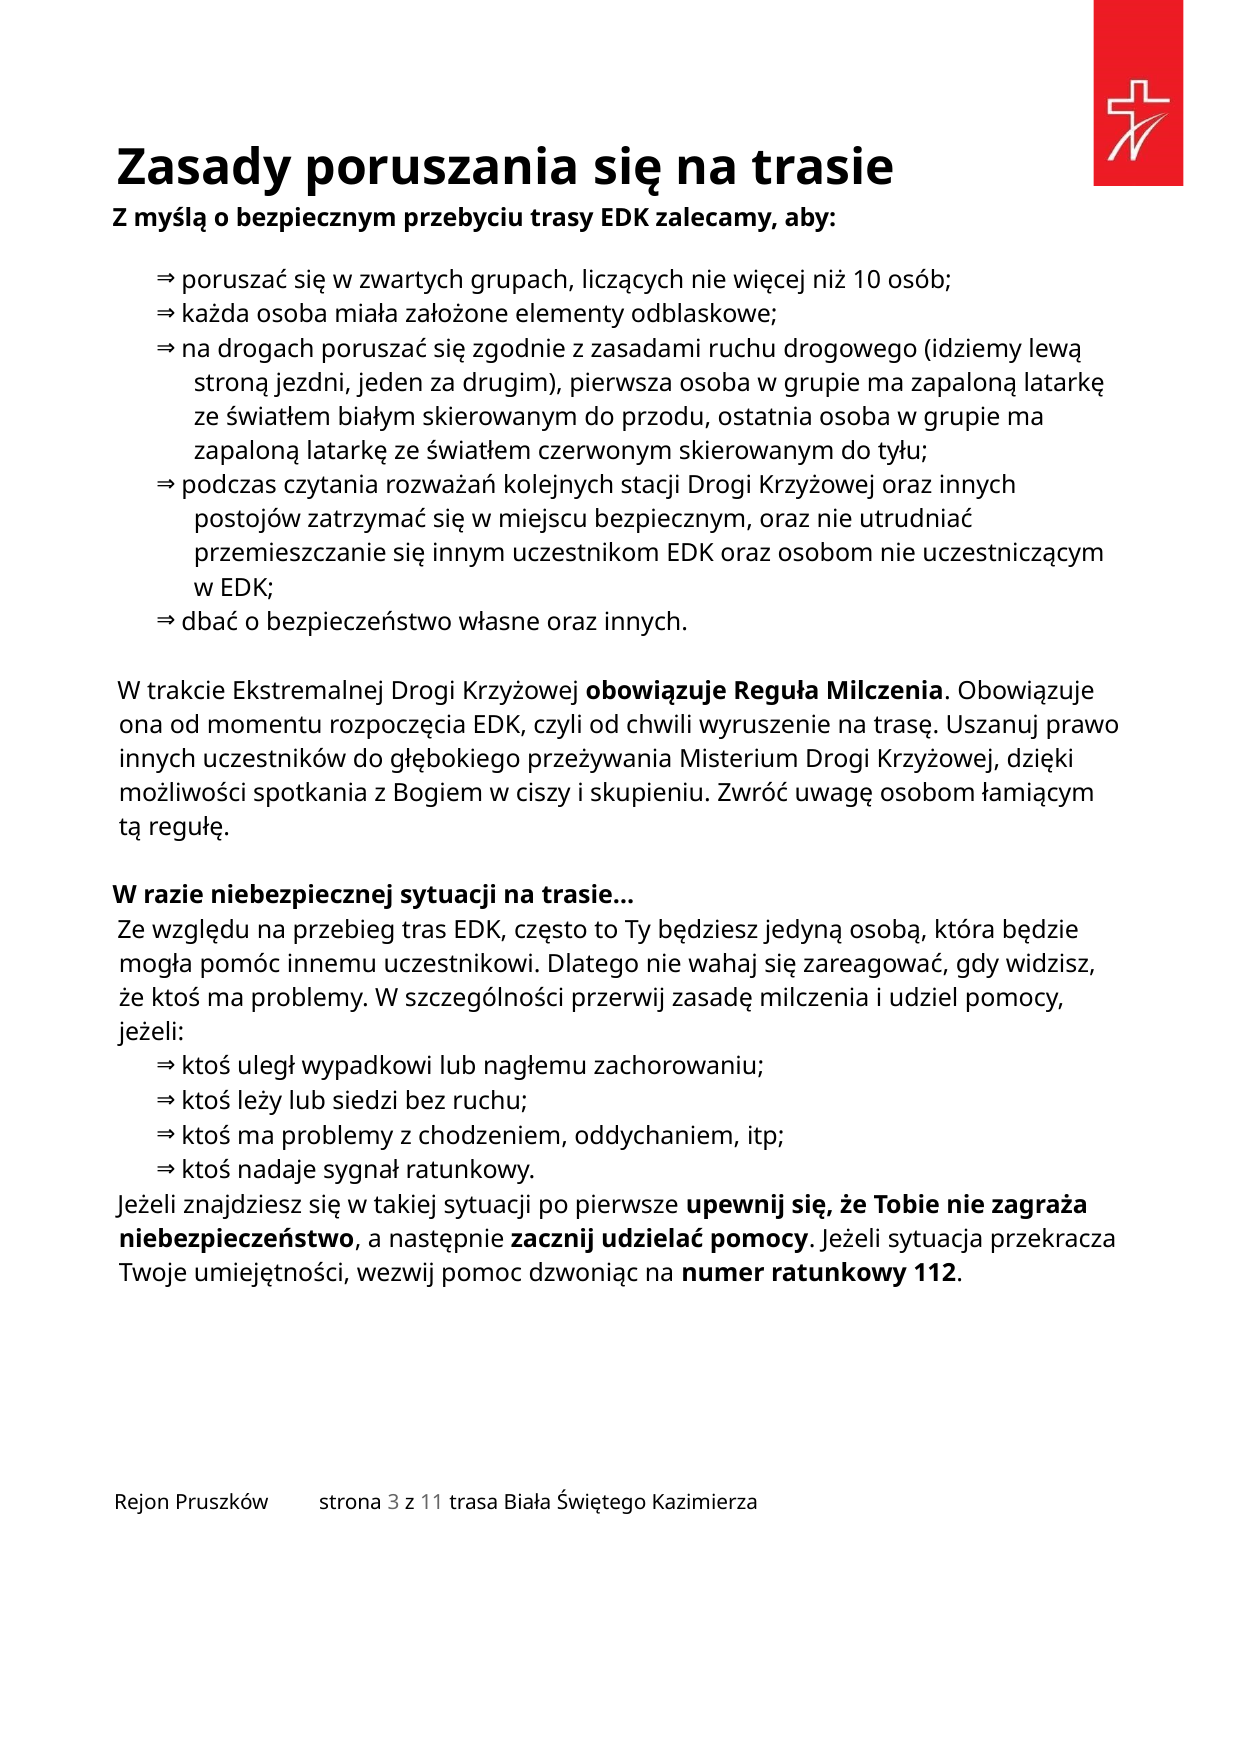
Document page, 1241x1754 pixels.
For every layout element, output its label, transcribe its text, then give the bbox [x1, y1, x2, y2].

text ⇒ każda osoba miała założone elementy odblaskowe; [156, 296, 1123, 330]
text ⇒ podczas czytania rozważań kolejnych stacji Drogi Krzyżowej oraz innych postojów zatrzymać się w miejscu bezpiecznym, oraz nie utrudniać przemieszczanie się innym uczestnikom EDK oraz osobom nie uczestniczącym w EDK; [156, 467, 1123, 603]
text ⇒ ktoś uległ wypadkowi lub nagłemu zachorowaniu; [156, 1048, 1123, 1082]
text ⇒ ktoś ma problemy z chodzeniem, oddychaniem, itp; [156, 1117, 1123, 1151]
text Jeżeli znajdziesz się w takiej sytuacji po pierwsze upewnij się, że Tobie nie zagraża niebezpieczeństwo, a następnie zacznij udzielać pomocy. Jeżeli sytuacja przekracza Twoje umiejętności, wezwij pomoc dzwoniąc na numer ratunkowy 112. [117, 1187, 1123, 1289]
text Z myślą o bezpiecznym przebyciu trasy EDK zalecamy, aby: [112, 200, 1123, 234]
text ⇒ dbać o bezpieczeństwo własne oraz innych. [156, 603, 1123, 672]
text ⇒ poruszać się w zwartych grupach, liczących nie więcej niż 10 osób; [156, 261, 1123, 295]
text ⇒ ktoś leży lub siedzi bez ruchu; [156, 1083, 1123, 1117]
text W razie niebezpiecznej sytuacji na trasie… [112, 877, 1123, 911]
text Ze względu na przebieg tras EDK, często to Ty będziesz jedyną osobą, która będzie mogła pomóc innemu uczestnikowi. Dlatego nie wahaj się zareagować, gdy widzisz, że ktoś ma problemy. W szczególności przerwij zasadę milczenia i udziel pomocy, jeżeli: [117, 912, 1123, 1048]
subtitle Zasady poruszania się na trasie [117, 131, 1123, 199]
text ⇒ ktoś nadaje sygnał ratunkowy. [156, 1152, 1123, 1186]
picture [1093, 0, 1184, 186]
text W trakcie Ekstremalnej Drogi Krzyżowej obowiązuje Reguła Milczenia. Obowiązuje ona od momentu rozpoczęcia EDK, czyli od chwili wyruszenie na trasę. Uszanuj prawo innych uczestników do głębokiego przeżywania Misterium Drogi Krzyżowej, dzięki możliwości spotkania z Bogiem w ciszy i skupieniu. Zwróć uwagę osobom łamiącym tą regułę. [117, 673, 1123, 877]
text ⇒ na drogach poruszać się zgodnie z zasadami ruchu drogowego (idziemy lewą stroną jezdni, jeden za drugim), pierwsza osoba w grupie ma zapaloną latarkę ze światłem białym skierowanym do przodu, ostatnia osoba w grupie ma zapaloną latarkę ze światłem czerwonym skierowanym do tyłu; [156, 331, 1123, 467]
